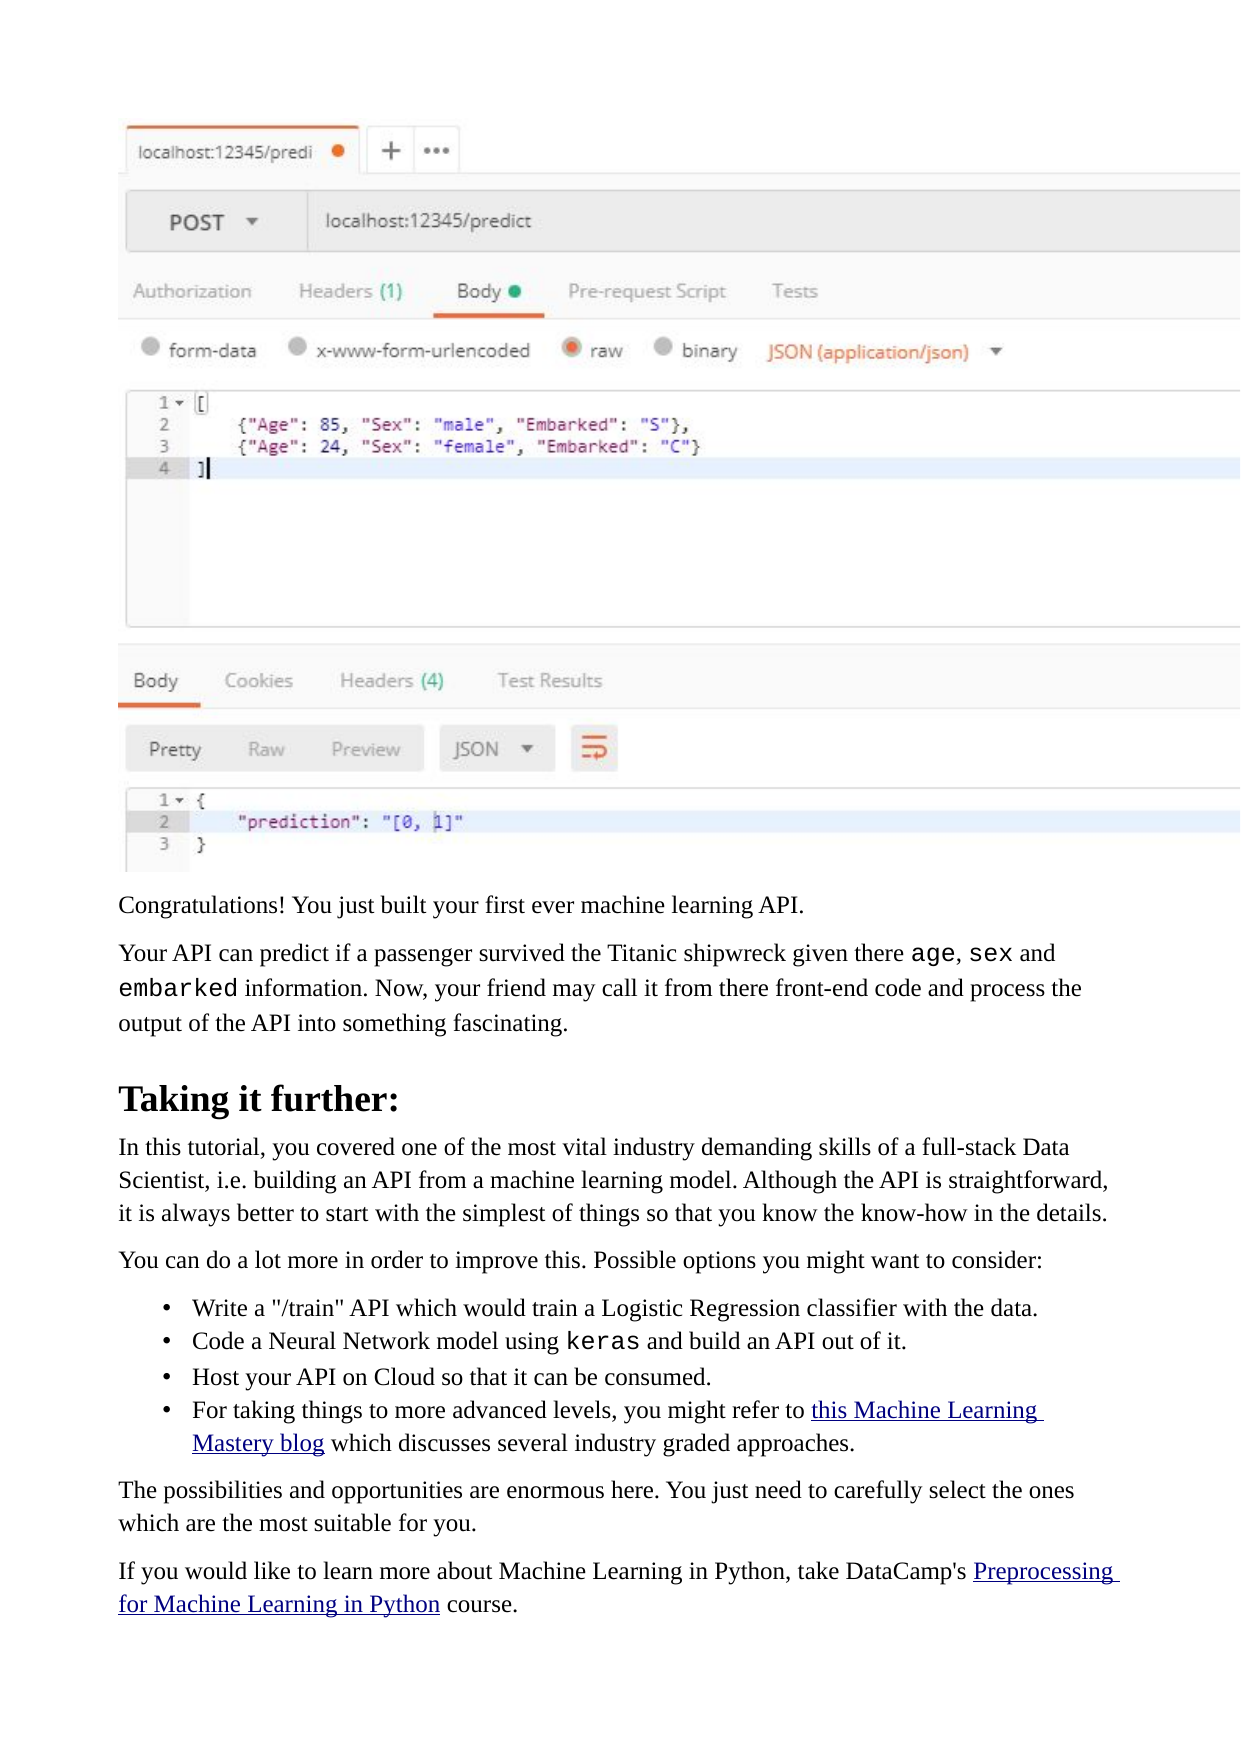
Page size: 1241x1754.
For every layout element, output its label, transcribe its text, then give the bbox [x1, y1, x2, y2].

picture [118, 118, 1241, 872]
text You can do a lot more in order to improve this. Possible options you might want to consider: [118, 1246, 1122, 1274]
text If you would like to learn more about Machine Learning in Python, take DataCamp's Preprocessing for Machine Learning in Python course. [118, 1556, 1122, 1618]
text Your API can predict if a passenger survived the Titanic shipwreck given there age, sex and embarked information. Now, your friend may call it from there front-end code and process the output of the API into something fascinating. [118, 938, 1122, 1037]
list Code a Neural Network model using keras and build an API out of it. [162, 1326, 1122, 1357]
text In this tutorial, you covered one of the most vital industry demanding skills of a full-stack Data Scientist, i.e. building an API from a machine learning model. Although the API is straightforward, it is always better to start with the simplest of things so that you know the know-how in the details. [118, 1132, 1122, 1227]
list For taking things to more advanced levels, you might refer to this Machine Learning Mastery blog which discusses several industry graded approaches. [162, 1395, 1122, 1456]
subtitle Taking it further: [118, 1076, 1122, 1119]
list Write a "/train" API which would train a Logistic Regression classifier with the data. [162, 1293, 1122, 1322]
text The possibilities and opportunities are enormous here. You just need to carefully select the ones which are the most suitable for you. [118, 1475, 1122, 1537]
text Congratulations! You just built your first ever machine learning API. [118, 890, 1122, 919]
list Host your API on Cloud so that it can be consumed. [162, 1362, 1122, 1390]
